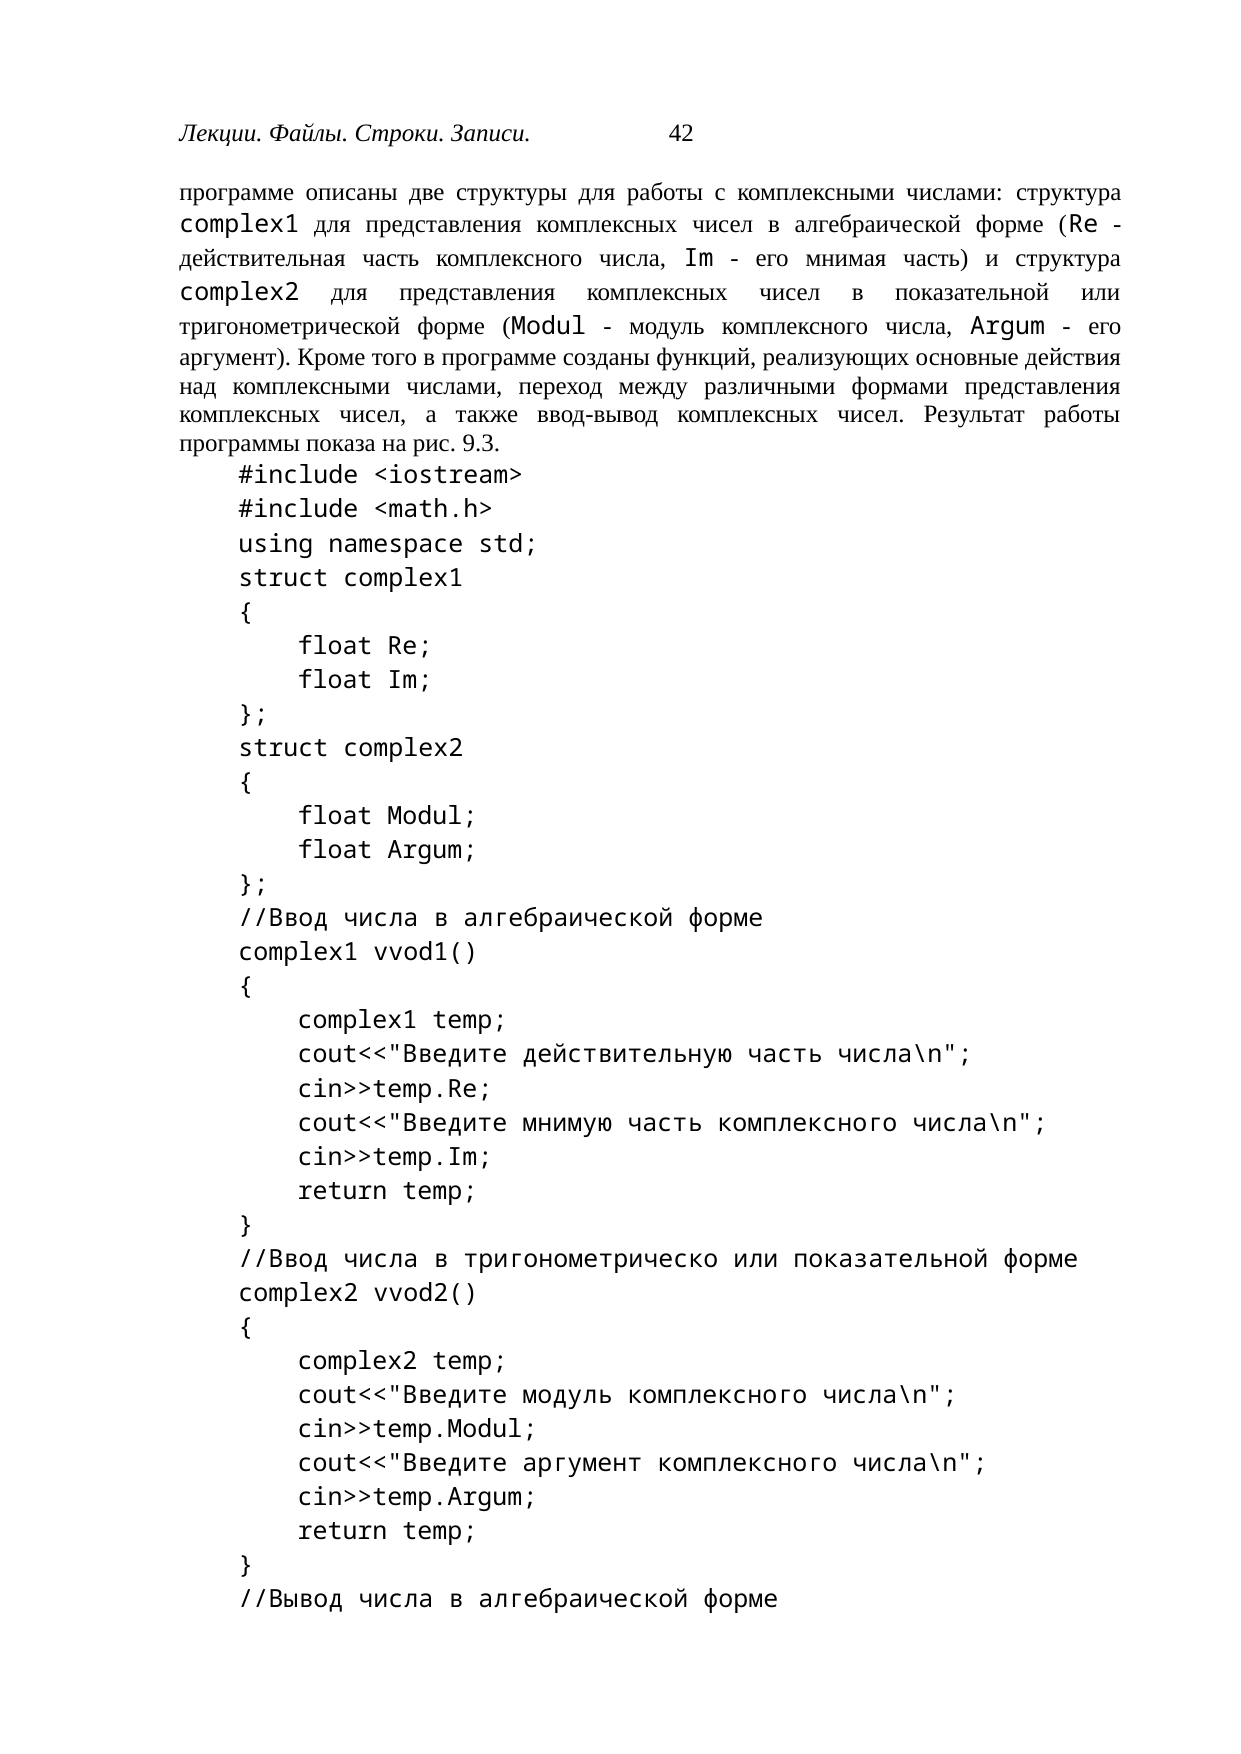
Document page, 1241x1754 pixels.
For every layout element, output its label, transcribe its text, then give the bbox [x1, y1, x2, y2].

text }; [238, 696, 1121, 729]
text }; [238, 866, 1121, 900]
text return temp; [238, 1513, 1121, 1547]
text { [238, 968, 1121, 1002]
text //Ввод числа в алгебраической форме [238, 900, 1121, 934]
text cout<<"Введите модуль комплексного числа\n"; [238, 1377, 1121, 1411]
text complex2 vvod2() [238, 1274, 1121, 1309]
text using namespace std; [238, 525, 1121, 559]
text } [238, 1206, 1121, 1241]
text cin>>temp.Modul; [238, 1411, 1121, 1445]
text return temp; [238, 1172, 1121, 1206]
text cout<<"Введите аргумент комплексного числа\n"; [238, 1445, 1121, 1479]
text complex2 temp; [238, 1343, 1121, 1377]
text cin>>temp.Im; [238, 1138, 1121, 1172]
text программе описаны две структуры для работы с комплексными числами: структура complex1 для представления комплексных чисел в алгебраической форме (Re - действительная часть комплексного числа, Im - его мнимая часть) и структура complex2 для представления комплексных чисел в показательной или тригонометрической форме (Modul - модуль комплексного числа, Argum - его аргумент). Кроме того в программе созданы функций, реализующих основные действия над комплексными числами, переход между различными формами представления комплексных чисел, а также ввод-вывод комплексных чисел. Результат работы программы показа на рис. 9.3. [179, 177, 1121, 457]
text float Modul; [238, 798, 1121, 832]
text float Im; [238, 661, 1121, 696]
text cout<<"Введите мнимую часть комплексного числа\n"; [238, 1104, 1121, 1138]
text complex1 temp; [238, 1002, 1121, 1036]
text #include <math.h> [238, 491, 1121, 525]
text #include <iostream> [238, 457, 1121, 491]
text //Вывод числа в алгебраической форме [238, 1581, 1121, 1615]
text //Ввод числа в тригонометрическо или показательной форме [238, 1241, 1121, 1274]
text cin>>temp.Re; [238, 1070, 1121, 1104]
text cout<<"Введите действительную часть числа\n"; [238, 1036, 1121, 1070]
text struct complex2 [238, 729, 1121, 764]
text } [238, 1547, 1121, 1581]
text float Argum; [238, 832, 1121, 866]
text float Re; [238, 627, 1121, 661]
text struct complex1 [238, 559, 1121, 593]
text complex1 vvod1() [238, 934, 1121, 968]
text { [238, 764, 1121, 798]
text { [238, 1309, 1121, 1343]
text { [238, 593, 1121, 627]
text cin>>temp.Argum; [238, 1479, 1121, 1513]
